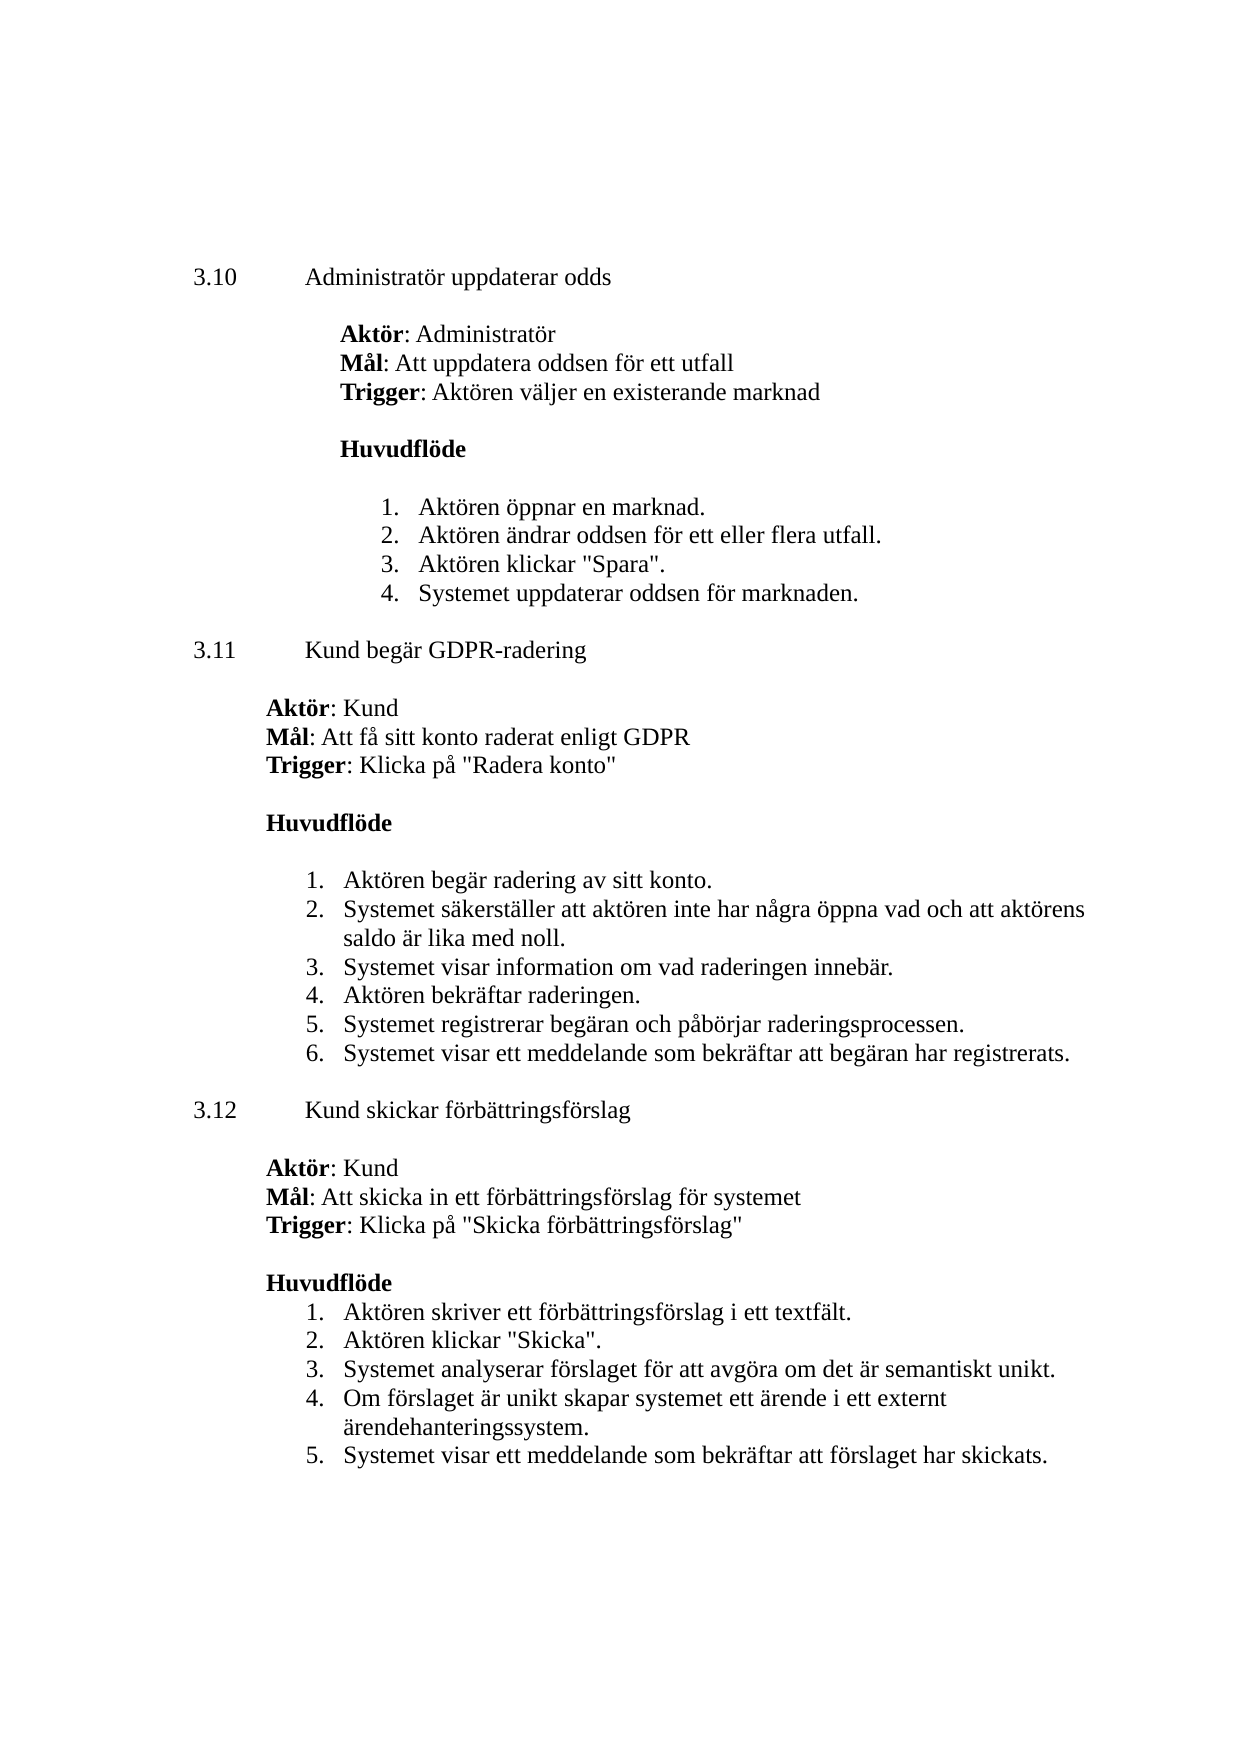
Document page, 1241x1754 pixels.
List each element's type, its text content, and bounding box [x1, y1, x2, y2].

text Mål: Att få sitt konto raderat enligt GDPR [118, 722, 1122, 751]
text Trigger: Aktören väljer en existerande marknad [118, 377, 1122, 406]
list Systemet registrerar begäran och påbörjar raderingsprocessen. [306, 1009, 1122, 1038]
list Aktören öppnar en marknad. [381, 492, 1122, 521]
list Aktören begär radering av sitt konto. [306, 866, 1122, 894]
list Systemet säkerställer att aktören inte har några öppna vad och att aktörens saldo är lika med noll. [306, 894, 1122, 952]
text Mål: Att uppdatera oddsen för ett utfall [118, 348, 1122, 377]
text Trigger: Klicka på "Skicka förbättringsförslag" [118, 1211, 1122, 1239]
list Systemet visar ett meddelande som bekräftar att förslaget har skickats. [306, 1441, 1122, 1469]
text Huvudflöde [118, 1268, 1122, 1297]
text Mål: Att skicka in ett förbättringsförslag för systemet [118, 1182, 1122, 1211]
list Om förslaget är unikt skapar systemet ett ärende i ett externt ärendehanteringssystem. [306, 1383, 1122, 1441]
list Systemet analyserar förslaget för att avgöra om det är semantiskt unikt. [306, 1354, 1122, 1383]
text Huvudflöde [118, 434, 1122, 463]
text Aktör: Kund [118, 693, 1122, 722]
list Aktören bekräftar raderingen. [306, 981, 1122, 1009]
text Trigger: Klicka på "Radera konto" [118, 751, 1122, 779]
list Aktören ändrar oddsen för ett eller flera utfall. [381, 521, 1122, 549]
list Aktören skriver ett förbättringsförslag i ett textfält. [306, 1297, 1122, 1326]
text Aktör: Administratör [118, 319, 1122, 348]
text Aktör: Kund [118, 1153, 1122, 1182]
list Kund begär GDPR-radering [193, 636, 1122, 664]
list Kund skickar förbättringsförslag [193, 1096, 1122, 1124]
list Administratör uppdaterar odds [193, 262, 1122, 291]
list Systemet uppdaterar oddsen för marknaden. [381, 578, 1122, 607]
list Aktören klickar "Spara". [381, 549, 1122, 578]
list Aktören klickar "Skicka". [306, 1326, 1122, 1354]
list Systemet visar ett meddelande som bekräftar att begäran har registrerats. [306, 1038, 1122, 1067]
text Huvudflöde [118, 808, 1122, 837]
list Systemet visar information om vad raderingen innebär. [306, 952, 1122, 981]
